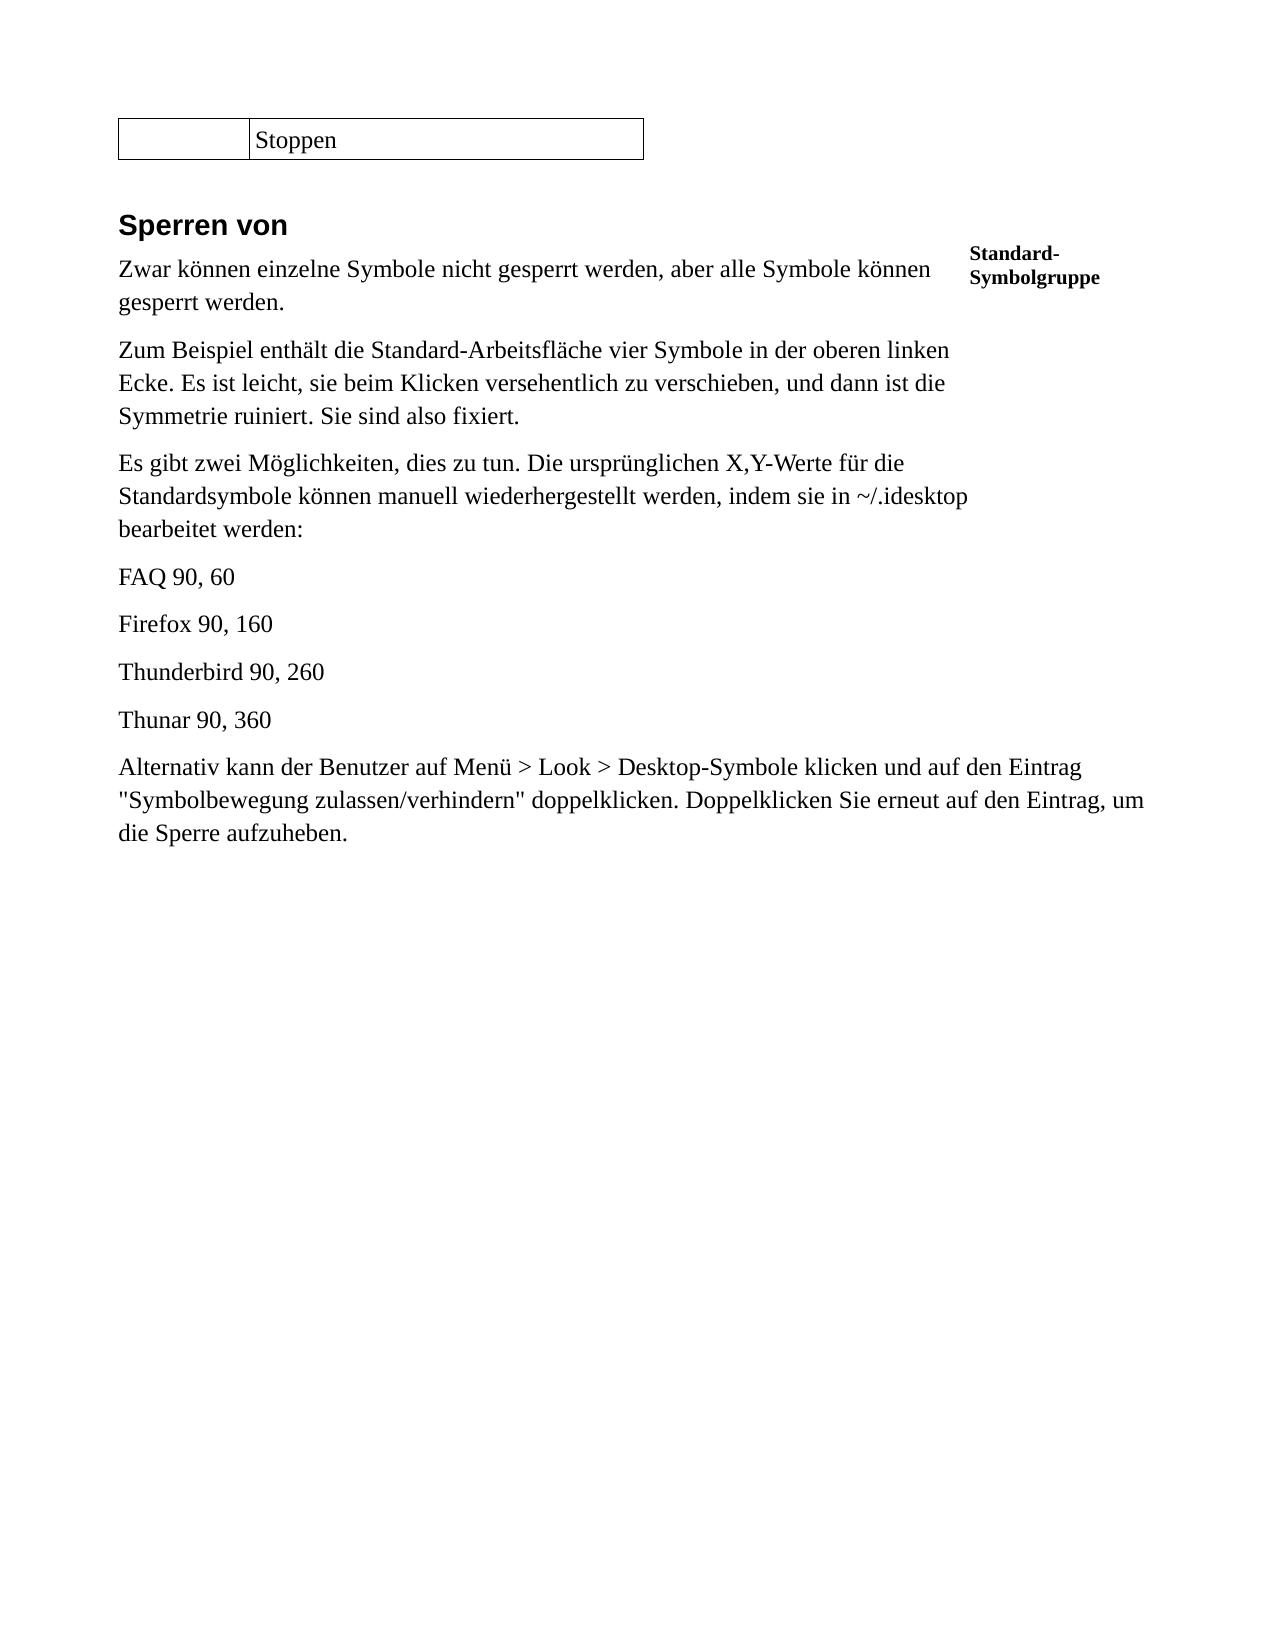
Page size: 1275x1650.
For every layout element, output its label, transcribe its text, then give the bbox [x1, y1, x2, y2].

text Zwar können einzelne Symbole nicht gesperrt werden, aber alle Symbole können gesperrt werden. [118, 254, 1157, 316]
text Es gibt zwei Möglichkeiten, dies zu tun. Die ursprünglichen X,Y-Werte für die Standardsymbole können manuell wiederhergestellt werden, indem sie in ~/.idesktop bearbeitet werden: [118, 448, 1157, 543]
table_cell Stoppen [250, 119, 643, 159]
text Thunar 90, 360 [118, 705, 1157, 733]
text Firefox 90, 160 [118, 609, 1157, 638]
subtitle Sperren von [118, 208, 1157, 242]
text Zum Beispiel enthält die Standard-Arbeitsfläche vier Symbole in der oberen linken Ecke. Es ist leicht, sie beim Klicken versehentlich zu verschieben, und dann ist die Symmetrie ruiniert. Sie sind also fixiert. [118, 335, 1157, 429]
text Alternativ kann der Benutzer auf Menü > Look > Desktop-Symbole klicken und auf den Eintrag "Symbolbewegung zulassen/verhindern" doppelklicken. Doppelklicken Sie erneut auf den Eintrag, um die Sperre aufzuheben. [118, 752, 1157, 847]
table_cell [119, 119, 249, 159]
text FAQ 90, 60 [118, 562, 1157, 591]
text Thunderbird 90, 260 [118, 657, 1157, 686]
